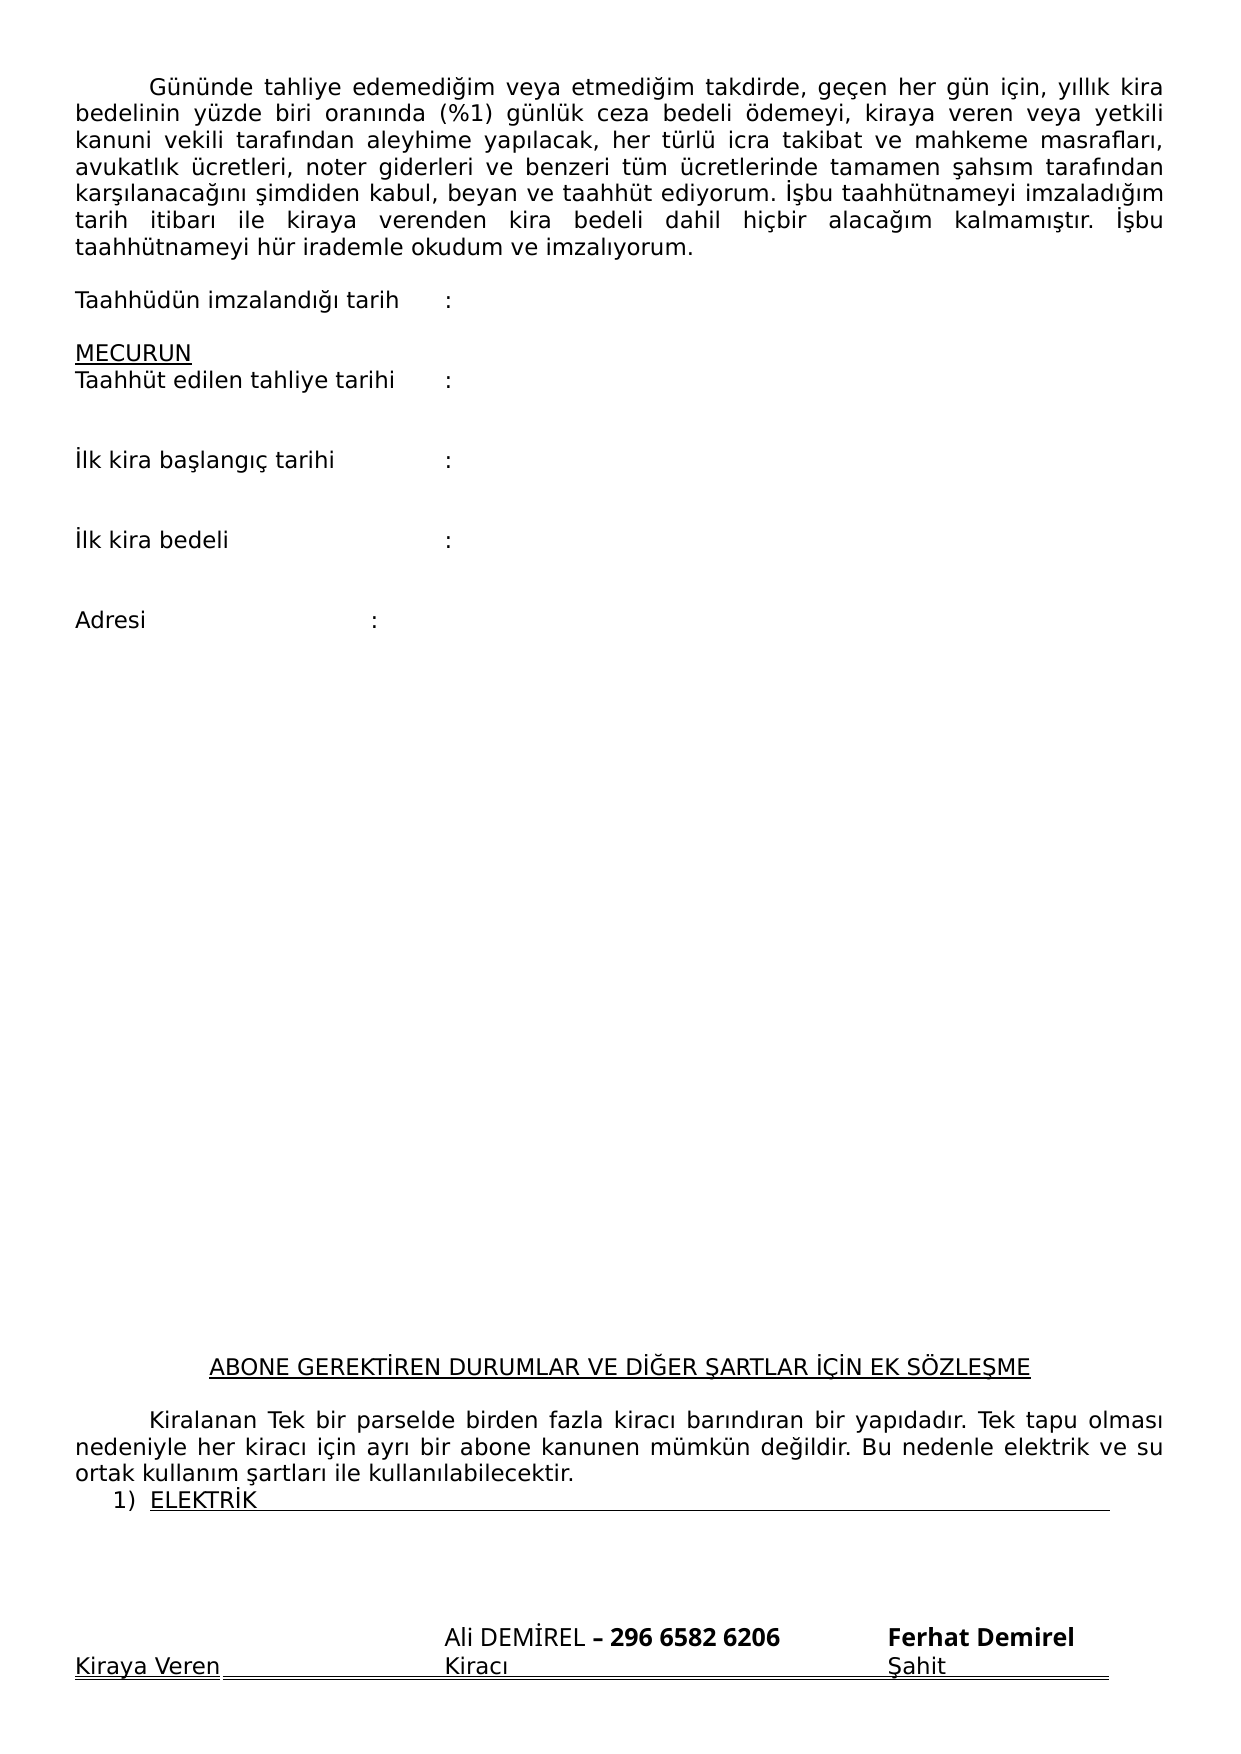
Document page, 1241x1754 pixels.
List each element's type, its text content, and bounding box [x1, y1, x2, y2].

text Gününde tahliye edemediğim veya etmediğim takdirde, geçen her gün için, yıllık kira bedelinin yüzde biri oranında (%1) günlük ceza bedeli ödemeyi, kiraya veren veya yetkili kanuni vekili tarafından aleyhime yapılacak, her türlü icra takibat ve mahkeme masrafları, avukatlık ücretleri, noter giderleri ve benzeri tüm ücretlerinde tamamen şahsım tarafından karşılanacağını şimdiden kabul, beyan ve taahhüt ediyorum. İşbu taahhütnameyi imzaladığım tarih itibarı ile kiraya verenden kira bedeli dahil hiçbir alacağım kalmamıştır. İşbu taahhütnameyi hür irademle okudum ve imzalıyorum. [75, 74, 1165, 260]
text Adresi : [75, 607, 1165, 634]
text Taahhüdün imzalandığı tarih : [75, 287, 1165, 314]
text ABONE GEREKTİREN DURUMLAR VE DİĞER ŞARTLAR İÇİN EK SÖZLEŞME [75, 1354, 1165, 1380]
list ELEKTRİK [112, 1487, 1165, 1514]
text İlk kira bedeli : [75, 527, 1165, 554]
text İlk kira başlangıç tarihi : [75, 447, 1165, 474]
text Taahhüt edilen tahliye tarihi : [75, 367, 1165, 394]
text Kiralanan Tek bir parselde birden fazla kiracı barındıran bir yapıdadır. Tek tapu olması nedeniyle her kiracı için ayrı bir abone kanunen mümkün değildir. Bu nedenle elektrik ve su ortak kullanım şartları ile kullanılabilecektir. [75, 1407, 1165, 1487]
text MECURUN [75, 340, 1165, 367]
